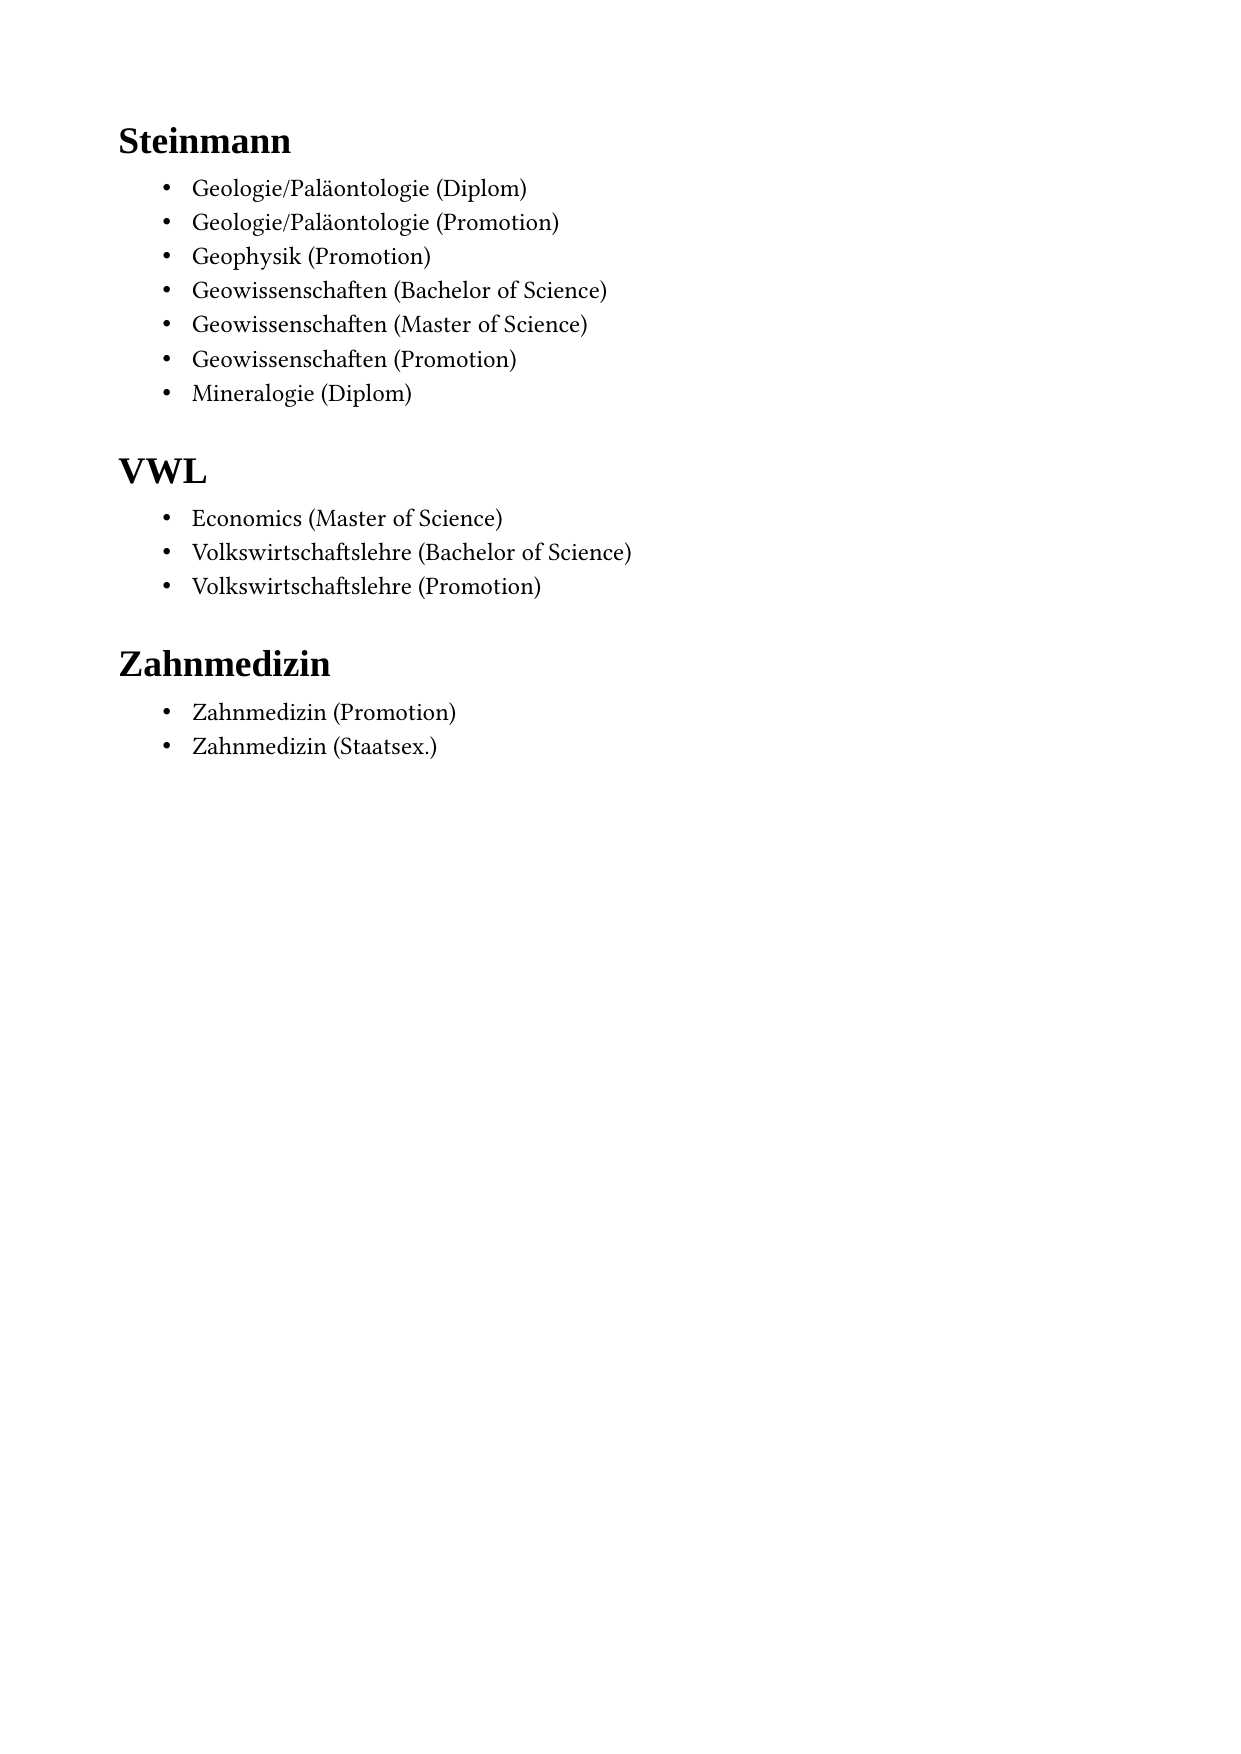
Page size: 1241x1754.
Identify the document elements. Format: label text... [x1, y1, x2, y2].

subtitle Zahnmedizin [118, 642, 1122, 685]
subtitle VWL [118, 448, 1122, 491]
subtitle Steinmann [118, 118, 1122, 161]
list Geologie/Paläontologie (Promotion) [162, 208, 1122, 236]
list Geologie/Paläontologie (Diplom) [162, 174, 1122, 202]
list Geowissenschaften (Promotion) [162, 344, 1122, 373]
list Geophysik (Promotion) [162, 242, 1122, 271]
list Economics (Master of Science) [162, 504, 1122, 532]
list Geowissenschaften (Master of Science) [162, 310, 1122, 339]
list Volkswirtschaftslehre (Promotion) [162, 572, 1122, 601]
list Zahnmedizin (Staatsex.) [162, 732, 1122, 760]
list Volkswirtschaftslehre (Bachelor of Science) [162, 538, 1122, 567]
list Geowissenschaften (Bachelor of Science) [162, 276, 1122, 305]
list Mineralogie (Diplom) [162, 379, 1122, 407]
list Zahnmedizin (Promotion) [162, 697, 1122, 726]
